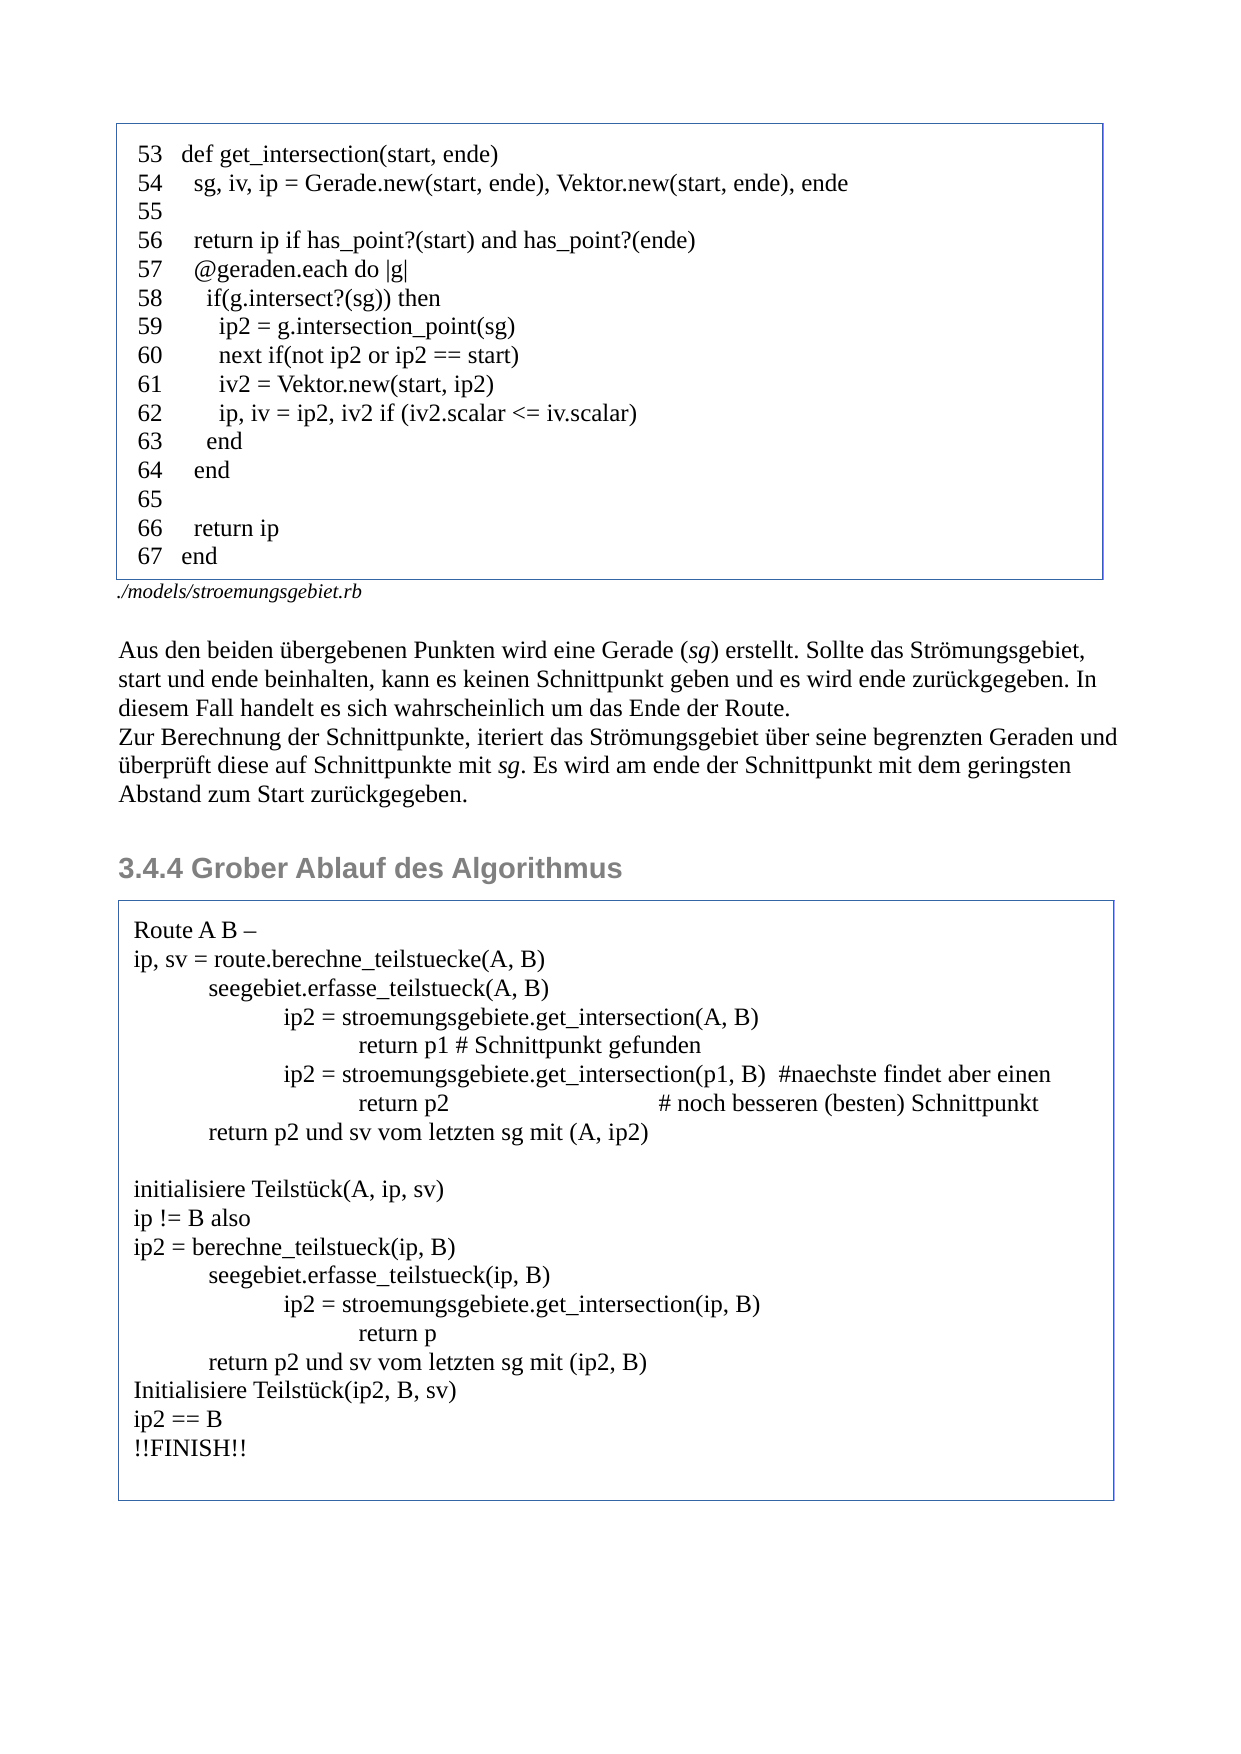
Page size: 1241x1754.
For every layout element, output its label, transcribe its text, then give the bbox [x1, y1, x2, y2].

subtitle 3.4.4 Grober Ablauf des Algorithmus [118, 851, 1122, 885]
text Zur Berechnung der Schnittpunkte, iteriert das Strömungsgebiet über seine begrenzten Geraden und überprüft diese auf Schnittpunkte mit sg. Es wird am ende der Schnittpunkt mit dem geringsten Abstand zum Start zurückgegeben. [118, 722, 1122, 808]
text ./models/stroemungsgebiet.rb [116, 580, 1103, 603]
text Aus den beiden übergebenen Punkten wird eine Gerade (sg) erstellt. Sollte das Strömungsgebiet, start und ende beinhalten, kann es keinen Schnittpunkt geben und es wird ende zurückgegeben. In diesem Fall handelt es sich wahrscheinlich um das Ende der Route. [118, 636, 1122, 722]
